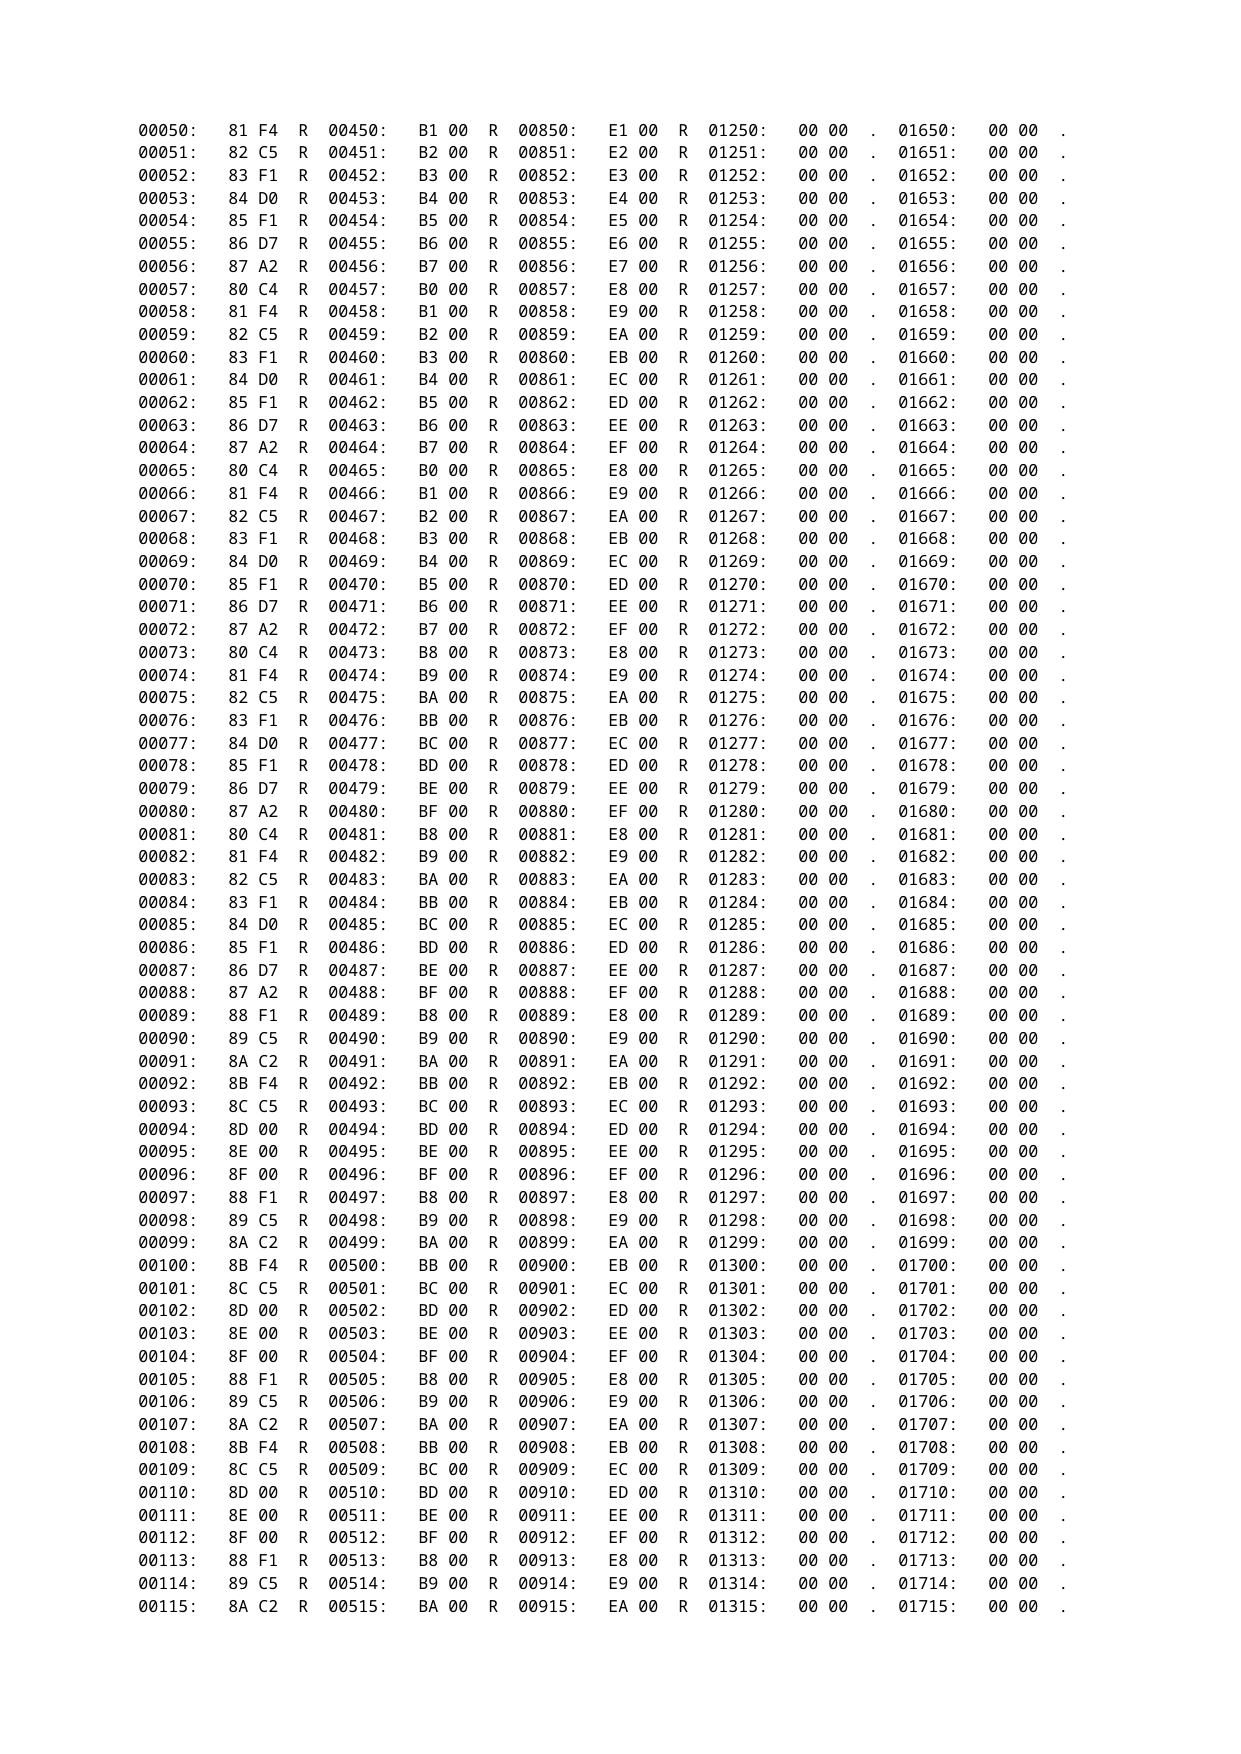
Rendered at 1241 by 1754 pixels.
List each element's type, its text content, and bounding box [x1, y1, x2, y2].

text 00081: 80 C4 R 00481: B8 00 R 00881: E8 00 R 01281: 00 00 . 01681: 00 00 . [118, 822, 1122, 845]
text 00111: 8E 00 R 00511: BE 00 R 00911: EE 00 R 01311: 00 00 . 01711: 00 00 . [118, 1503, 1122, 1526]
text 00056: 87 A2 R 00456: B7 00 R 00856: E7 00 R 01256: 00 00 . 01656: 00 00 . [118, 254, 1122, 277]
text 00115: 8A C2 R 00515: BA 00 R 00915: EA 00 R 01315: 00 00 . 01715: 00 00 . [118, 1594, 1122, 1617]
text 00078: 85 F1 R 00478: BD 00 R 00878: ED 00 R 01278: 00 00 . 01678: 00 00 . [118, 754, 1122, 777]
text 00086: 85 F1 R 00486: BD 00 R 00886: ED 00 R 01286: 00 00 . 01686: 00 00 . [118, 936, 1122, 958]
text 00096: 8F 00 R 00496: BF 00 R 00896: EF 00 R 01296: 00 00 . 01696: 00 00 . [118, 1163, 1122, 1185]
text 00061: 84 D0 R 00461: B4 00 R 00861: EC 00 R 01261: 00 00 . 01661: 00 00 . [118, 368, 1122, 391]
text 00060: 83 F1 R 00460: B3 00 R 00860: EB 00 R 01260: 00 00 . 01660: 00 00 . [118, 345, 1122, 368]
text 00054: 85 F1 R 00454: B5 00 R 00854: E5 00 R 01254: 00 00 . 01654: 00 00 . [118, 209, 1122, 232]
text 00052: 83 F1 R 00452: B3 00 R 00852: E3 00 R 01252: 00 00 . 01652: 00 00 . [118, 163, 1122, 186]
text 00070: 85 F1 R 00470: B5 00 R 00870: ED 00 R 01270: 00 00 . 01670: 00 00 . [118, 572, 1122, 595]
text 00109: 8C C5 R 00509: BC 00 R 00909: EC 00 R 01309: 00 00 . 01709: 00 00 . [118, 1458, 1122, 1481]
text 00089: 88 F1 R 00489: B8 00 R 00889: E8 00 R 01289: 00 00 . 01689: 00 00 . [118, 1004, 1122, 1026]
text 00097: 88 F1 R 00497: B8 00 R 00897: E8 00 R 01297: 00 00 . 01697: 00 00 . [118, 1185, 1122, 1208]
text 00100: 8B F4 R 00500: BB 00 R 00900: EB 00 R 01300: 00 00 . 01700: 00 00 . [118, 1253, 1122, 1276]
text 00090: 89 C5 R 00490: B9 00 R 00890: E9 00 R 01290: 00 00 . 01690: 00 00 . [118, 1026, 1122, 1049]
text 00114: 89 C5 R 00514: B9 00 R 00914: E9 00 R 01314: 00 00 . 01714: 00 00 . [118, 1571, 1122, 1594]
text 00079: 86 D7 R 00479: BE 00 R 00879: EE 00 R 01279: 00 00 . 01679: 00 00 . [118, 777, 1122, 799]
text 00065: 80 C4 R 00465: B0 00 R 00865: E8 00 R 01265: 00 00 . 01665: 00 00 . [118, 459, 1122, 481]
text 00068: 83 F1 R 00468: B3 00 R 00868: EB 00 R 01268: 00 00 . 01668: 00 00 . [118, 527, 1122, 549]
text 00051: 82 C5 R 00451: B2 00 R 00851: E2 00 R 01251: 00 00 . 01651: 00 00 . [118, 141, 1122, 163]
text 00080: 87 A2 R 00480: BF 00 R 00880: EF 00 R 01280: 00 00 . 01680: 00 00 . [118, 799, 1122, 822]
text 00105: 88 F1 R 00505: B8 00 R 00905: E8 00 R 01305: 00 00 . 01705: 00 00 . [118, 1367, 1122, 1390]
text 00083: 82 C5 R 00483: BA 00 R 00883: EA 00 R 01283: 00 00 . 01683: 00 00 . [118, 867, 1122, 890]
text 00077: 84 D0 R 00477: BC 00 R 00877: EC 00 R 01277: 00 00 . 01677: 00 00 . [118, 731, 1122, 754]
text 00084: 83 F1 R 00484: BB 00 R 00884: EB 00 R 01284: 00 00 . 01684: 00 00 . [118, 890, 1122, 913]
text 00101: 8C C5 R 00501: BC 00 R 00901: EC 00 R 01301: 00 00 . 01701: 00 00 . [118, 1276, 1122, 1299]
text 00057: 80 C4 R 00457: B0 00 R 00857: E8 00 R 01257: 00 00 . 01657: 00 00 . [118, 277, 1122, 300]
text 00075: 82 C5 R 00475: BA 00 R 00875: EA 00 R 01275: 00 00 . 01675: 00 00 . [118, 686, 1122, 708]
text 00066: 81 F4 R 00466: B1 00 R 00866: E9 00 R 01266: 00 00 . 01666: 00 00 . [118, 481, 1122, 504]
text 00104: 8F 00 R 00504: BF 00 R 00904: EF 00 R 01304: 00 00 . 01704: 00 00 . [118, 1344, 1122, 1367]
text 00071: 86 D7 R 00471: B6 00 R 00871: EE 00 R 01271: 00 00 . 01671: 00 00 . [118, 595, 1122, 618]
text 00074: 81 F4 R 00474: B9 00 R 00874: E9 00 R 01274: 00 00 . 01674: 00 00 . [118, 663, 1122, 686]
text 00059: 82 C5 R 00459: B2 00 R 00859: EA 00 R 01259: 00 00 . 01659: 00 00 . [118, 322, 1122, 345]
text 00108: 8B F4 R 00508: BB 00 R 00908: EB 00 R 01308: 00 00 . 01708: 00 00 . [118, 1435, 1122, 1458]
text 00106: 89 C5 R 00506: B9 00 R 00906: E9 00 R 01306: 00 00 . 01706: 00 00 . [118, 1390, 1122, 1412]
text 00082: 81 F4 R 00482: B9 00 R 00882: E9 00 R 01282: 00 00 . 01682: 00 00 . [118, 845, 1122, 867]
text 00098: 89 C5 R 00498: B9 00 R 00898: E9 00 R 01298: 00 00 . 01698: 00 00 . [118, 1208, 1122, 1231]
text 00095: 8E 00 R 00495: BE 00 R 00895: EE 00 R 01295: 00 00 . 01695: 00 00 . [118, 1140, 1122, 1163]
text 00069: 84 D0 R 00469: B4 00 R 00869: EC 00 R 01269: 00 00 . 01669: 00 00 . [118, 549, 1122, 572]
text 00053: 84 D0 R 00453: B4 00 R 00853: E4 00 R 01253: 00 00 . 01653: 00 00 . [118, 186, 1122, 209]
text 00092: 8B F4 R 00492: BB 00 R 00892: EB 00 R 01292: 00 00 . 01692: 00 00 . [118, 1072, 1122, 1094]
text 00103: 8E 00 R 00503: BE 00 R 00903: EE 00 R 01303: 00 00 . 01703: 00 00 . [118, 1322, 1122, 1344]
text 00058: 81 F4 R 00458: B1 00 R 00858: E9 00 R 01258: 00 00 . 01658: 00 00 . [118, 300, 1122, 322]
text 00076: 83 F1 R 00476: BB 00 R 00876: EB 00 R 01276: 00 00 . 01676: 00 00 . [118, 708, 1122, 731]
text 00087: 86 D7 R 00487: BE 00 R 00887: EE 00 R 01287: 00 00 . 01687: 00 00 . [118, 958, 1122, 981]
text 00088: 87 A2 R 00488: BF 00 R 00888: EF 00 R 01288: 00 00 . 01688: 00 00 . [118, 981, 1122, 1004]
text 00073: 80 C4 R 00473: B8 00 R 00873: E8 00 R 01273: 00 00 . 01673: 00 00 . [118, 640, 1122, 663]
text 00063: 86 D7 R 00463: B6 00 R 00863: EE 00 R 01263: 00 00 . 01663: 00 00 . [118, 413, 1122, 436]
text 00055: 86 D7 R 00455: B6 00 R 00855: E6 00 R 01255: 00 00 . 01655: 00 00 . [118, 232, 1122, 254]
text 00072: 87 A2 R 00472: B7 00 R 00872: EF 00 R 01272: 00 00 . 01672: 00 00 . [118, 618, 1122, 640]
text 00102: 8D 00 R 00502: BD 00 R 00902: ED 00 R 01302: 00 00 . 01702: 00 00 . [118, 1299, 1122, 1322]
text 00113: 88 F1 R 00513: B8 00 R 00913: E8 00 R 01313: 00 00 . 01713: 00 00 . [118, 1549, 1122, 1571]
text 00091: 8A C2 R 00491: BA 00 R 00891: EA 00 R 01291: 00 00 . 01691: 00 00 . [118, 1049, 1122, 1072]
text 00085: 84 D0 R 00485: BC 00 R 00885: EC 00 R 01285: 00 00 . 01685: 00 00 . [118, 913, 1122, 936]
text 00107: 8A C2 R 00507: BA 00 R 00907: EA 00 R 01307: 00 00 . 01707: 00 00 . [118, 1412, 1122, 1435]
text 00067: 82 C5 R 00467: B2 00 R 00867: EA 00 R 01267: 00 00 . 01667: 00 00 . [118, 504, 1122, 527]
text 00050: 81 F4 R 00450: B1 00 R 00850: E1 00 R 01250: 00 00 . 01650: 00 00 . [118, 118, 1122, 141]
text 00094: 8D 00 R 00494: BD 00 R 00894: ED 00 R 01294: 00 00 . 01694: 00 00 . [118, 1117, 1122, 1140]
text 00110: 8D 00 R 00510: BD 00 R 00910: ED 00 R 01310: 00 00 . 01710: 00 00 . [118, 1481, 1122, 1503]
text 00064: 87 A2 R 00464: B7 00 R 00864: EF 00 R 01264: 00 00 . 01664: 00 00 . [118, 436, 1122, 459]
text 00099: 8A C2 R 00499: BA 00 R 00899: EA 00 R 01299: 00 00 . 01699: 00 00 . [118, 1231, 1122, 1253]
text 00112: 8F 00 R 00512: BF 00 R 00912: EF 00 R 01312: 00 00 . 01712: 00 00 . [118, 1526, 1122, 1549]
text 00062: 85 F1 R 00462: B5 00 R 00862: ED 00 R 01262: 00 00 . 01662: 00 00 . [118, 391, 1122, 413]
text 00093: 8C C5 R 00493: BC 00 R 00893: EC 00 R 01293: 00 00 . 01693: 00 00 . [118, 1094, 1122, 1117]
